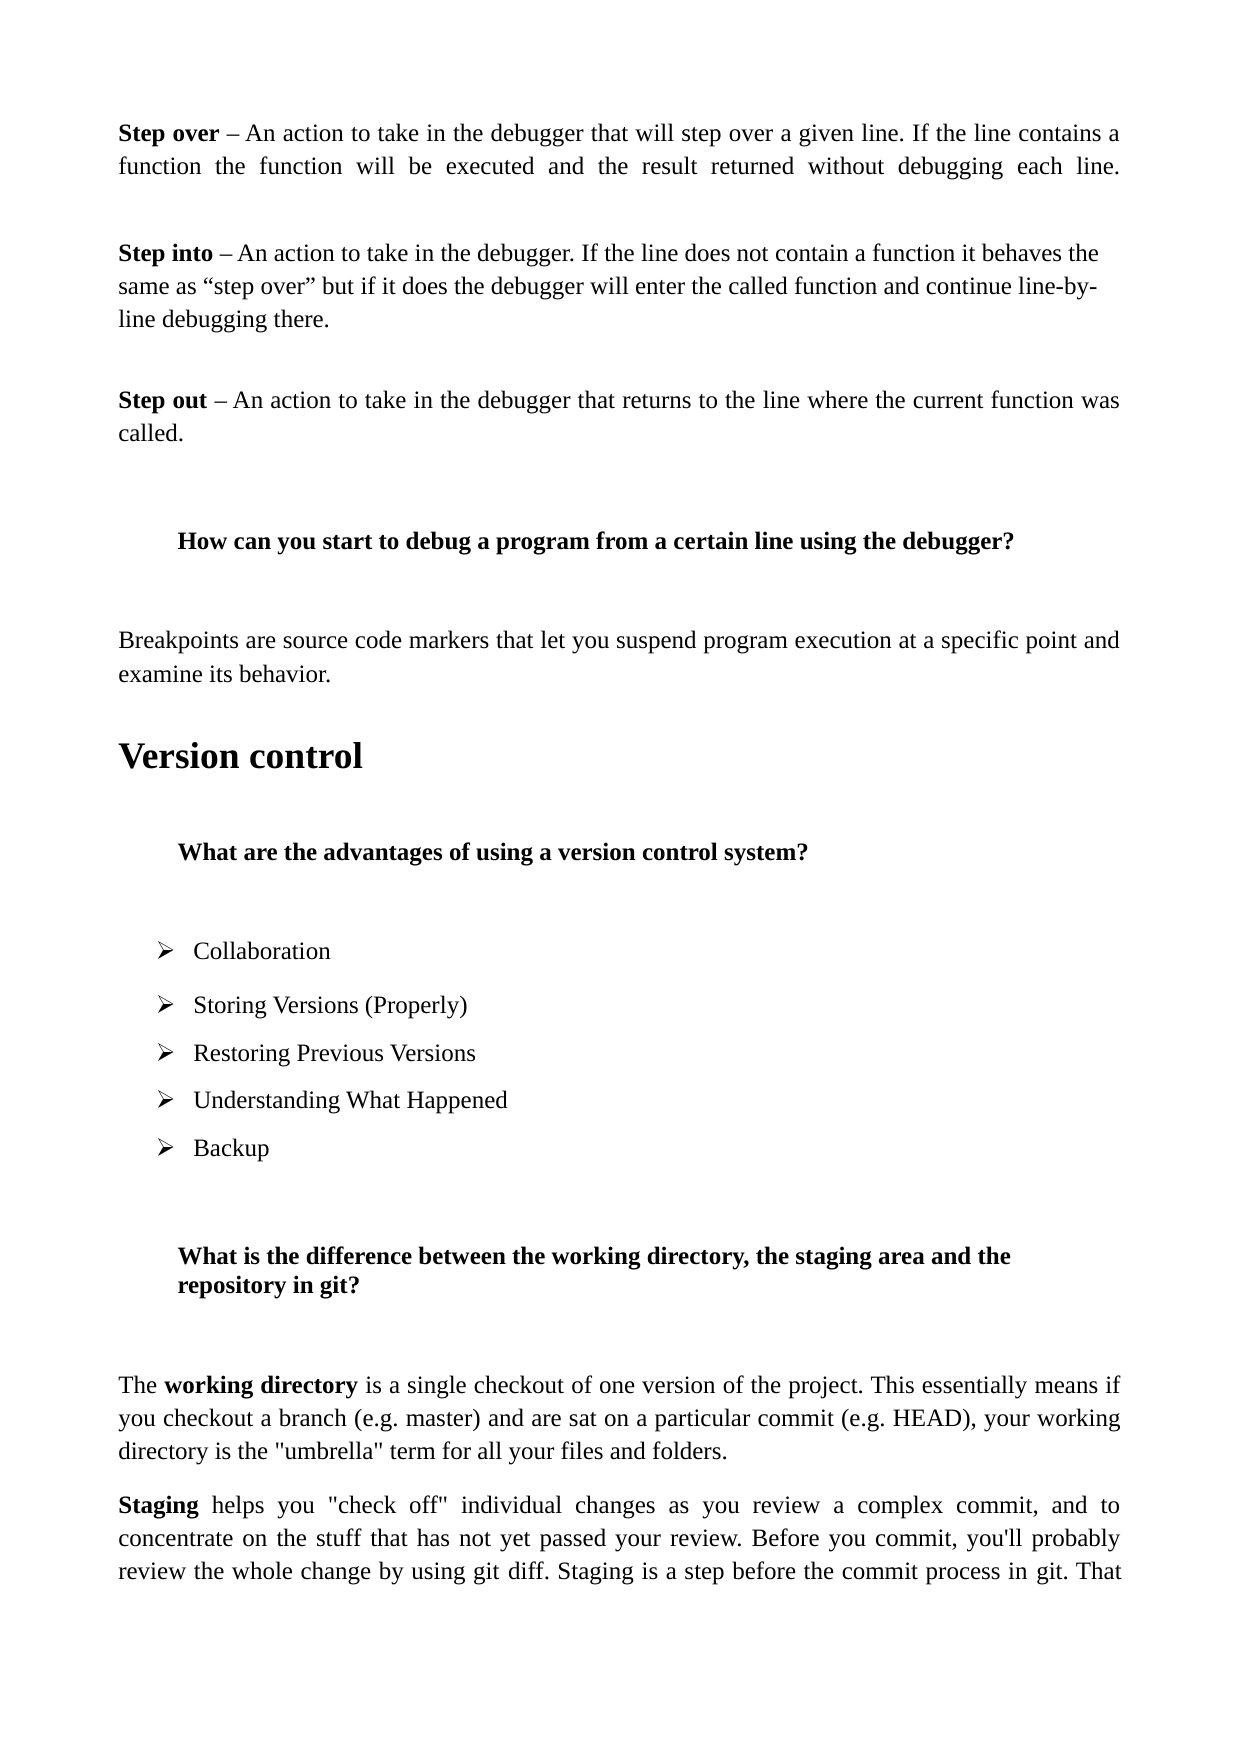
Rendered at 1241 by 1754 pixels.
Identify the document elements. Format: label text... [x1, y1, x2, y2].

list Backup [156, 1133, 1122, 1162]
text Step into – An action to take in the debugger. If the line does not contain a function it behaves the same as “step over” but if it does the debugger will enter the called function and continue line-by-line debugging there. [118, 238, 1122, 366]
text Staging helps you "check off" individual changes as you review a complex commit, and to concentrate on the stuff that has not yet passed your review. Before you commit, you'll probably review the whole change by using git diff. Staging is a step before the commit process in git. That [118, 1490, 1122, 1584]
text The working directory is a single checkout of one version of the project. This essentially means if you checkout a branch (e.g. master) and are sat on a particular commit (e.g. HEAD), your working directory is the "umbrella" term for all your files and folders. [118, 1370, 1122, 1464]
text What is the difference between the working directory, the staging area and the repository in git? [177, 1241, 1063, 1299]
list Restoring Previous Versions [156, 1038, 1122, 1067]
text What are the advantages of using a version control system? [177, 837, 1063, 866]
text Step over – An action to take in the debugger that will step over a given line. If the line contains a function the function will be executed and the result returned without debugging each line. [118, 118, 1122, 213]
list Storing Versions (Properly) [156, 990, 1122, 1019]
text Step out – An action to take in the debugger that returns to the line where the current function was called. [118, 385, 1122, 447]
text How can you start to debug a program from a certain line using the debugger? [177, 526, 1063, 555]
list Collaboration [156, 936, 1122, 965]
subtitle Version control [118, 733, 1122, 777]
list Understanding What Happened [156, 1086, 1122, 1114]
text Breakpoints are source code markers that let you suspend program execution at a specific point and examine its behavior. [118, 626, 1122, 687]
